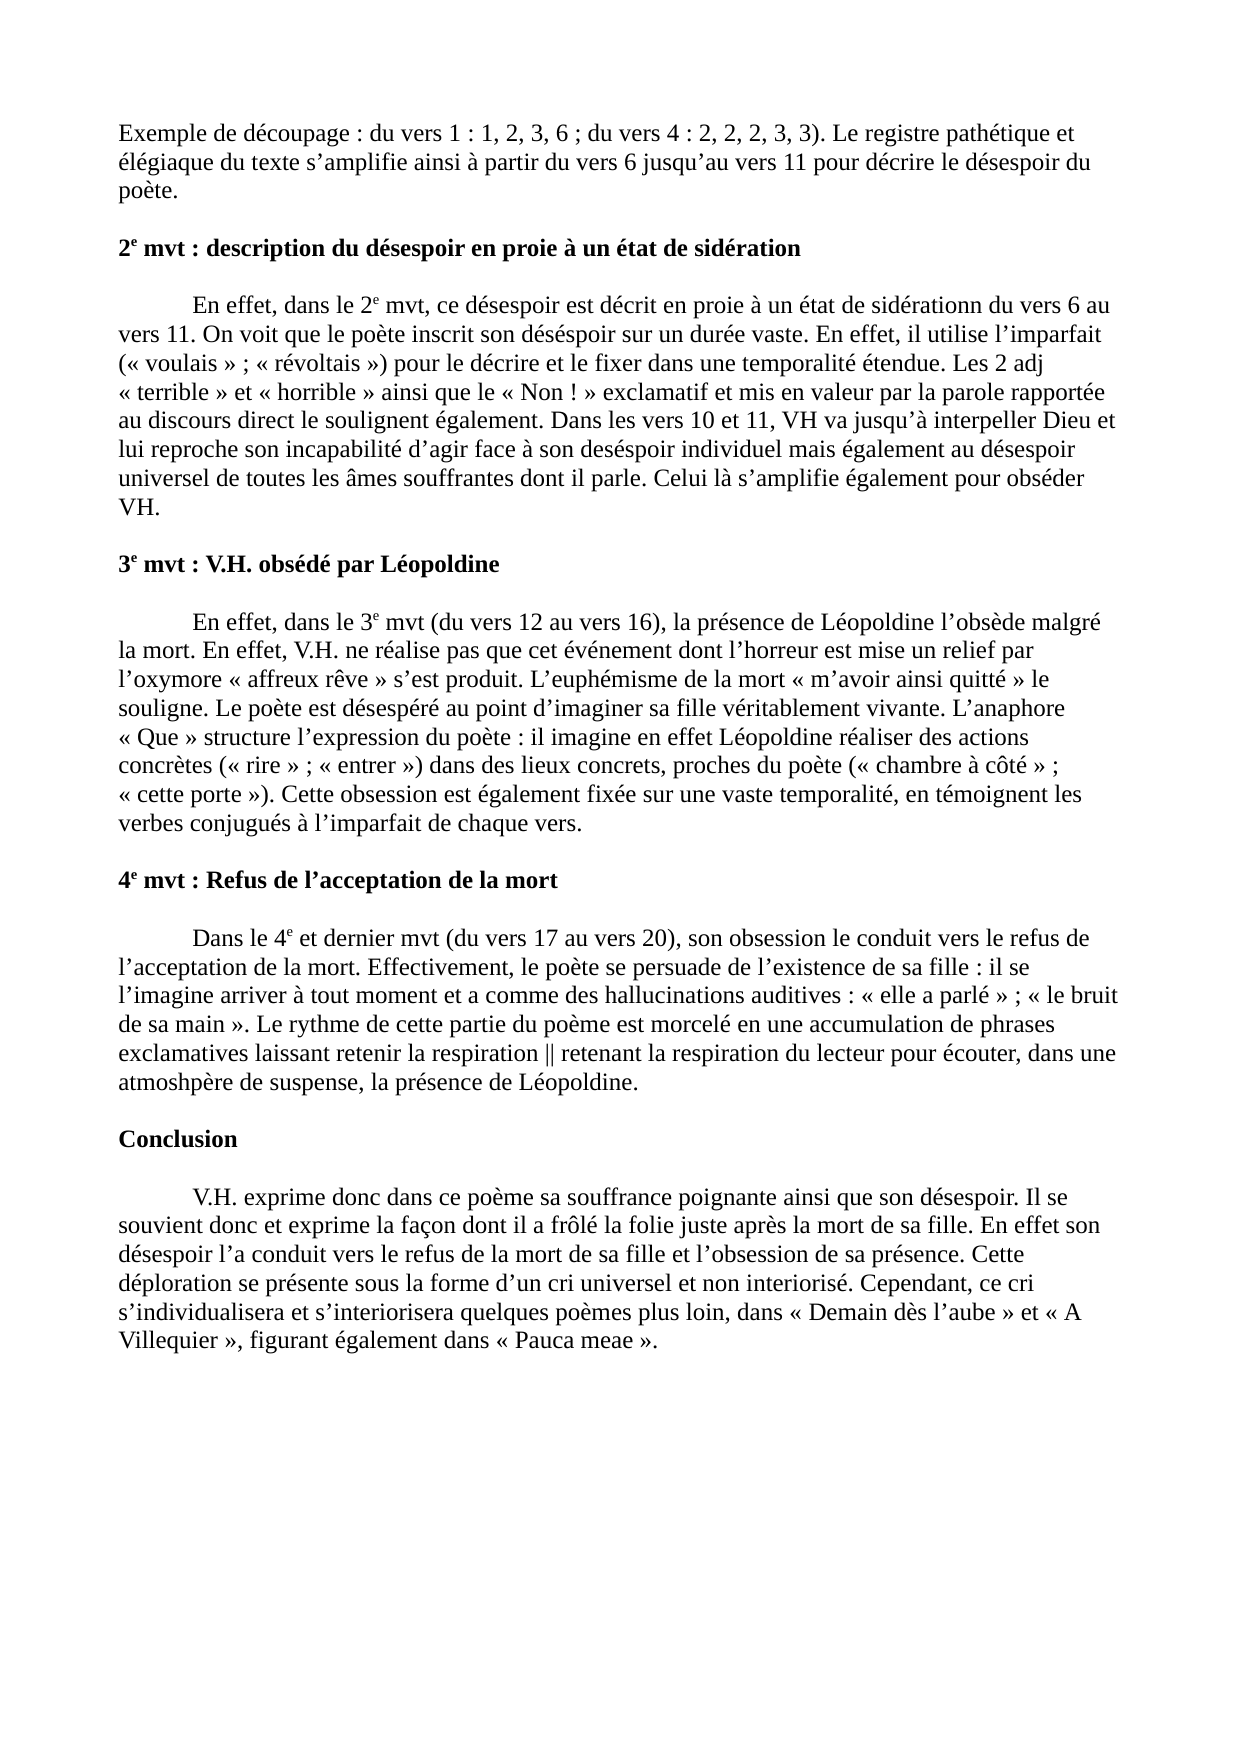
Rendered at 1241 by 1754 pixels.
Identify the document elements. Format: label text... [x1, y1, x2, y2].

text En effet, dans le 2e mvt, ce désespoir est décrit en proie à un état de sidérationn du vers 6 au vers 11. On voit que le poète inscrit son déséspoir sur un durée vaste. En effet, il utilise l’imparfait (« voulais » ; « révoltais ») pour le décrire et le fixer dans une temporalité étendue. Les 2 adj « terrible » et « horrible » ainsi que le « Non ! » exclamatif et mis en valeur par la parole rapportée au discours direct le soulignent également. Dans les vers 10 et 11, VH va jusqu’à interpeller Dieu et lui reproche son incapabilité d’agir face à son deséspoir individuel mais également au désespoir universel de toutes les âmes souffrantes dont il parle. Celui là s’amplifie également pour obséder VH. [118, 291, 1122, 521]
text 4e mvt : Refus de l’acceptation de la mort [118, 866, 1122, 894]
text 2e mvt : description du désespoir en proie à un état de sidération [118, 233, 1122, 262]
text En effet, dans le 3e mvt (du vers 12 au vers 16), la présence de Léopoldine l’obsède malgré la mort. En effet, V.H. ne réalise pas que cet événement dont l’horreur est mise un relief par l’oxymore « affreux rêve » s’est produit. L’euphémisme de la mort « m’avoir ainsi quitté » le souligne. Le poète est désespéré au point d’imaginer sa fille véritablement vivante. L’anaphore « Que » structure l’expression du poète : il imagine en effet Léopoldine réaliser des actions concrètes (« rire » ; « entrer ») dans des lieux concrets, proches du poète (« chambre à côté » ; « cette porte »). Cette obsession est également fixée sur une vaste temporalité, en témoignent les verbes conjugués à l’imparfait de chaque vers. [118, 607, 1122, 837]
text Exemple de découpage : du vers 1 : 1, 2, 3, 6 ; du vers 4 : 2, 2, 2, 3, 3). Le registre pathétique et élégiaque du texte s’amplifie ainsi à partir du vers 6 jusqu’au vers 11 pour décrire le désespoir du poète. [118, 118, 1122, 204]
text V.H. exprime donc dans ce poème sa souffrance poignante ainsi que son désespoir. Il se souvient donc et exprime la façon dont il a frôlé la folie juste après la mort de sa fille. En effet son désespoir l’a conduit vers le refus de la mort de sa fille et l’obsession de sa présence. Cette déploration se présente sous la forme d’un cri universel et non interiorisé. Cependant, ce cri s’individualisera et s’interiorisera quelques poèmes plus loin, dans « Demain dès l’aube » et « A Villequier », figurant également dans « Pauca meae ». [118, 1182, 1122, 1354]
text Dans le 4e et dernier mvt (du vers 17 au vers 20), son obsession le conduit vers le refus de l’acceptation de la mort. Effectivement, le poète se persuade de l’existence de sa fille : il se l’imagine arriver à tout moment et a comme des hallucinations auditives : « elle a parlé » ; « le bruit de sa main ». Le rythme de cette partie du poème est morcelé en une accumulation de phrases exclamatives laissant retenir la respiration || retenant la respiration du lecteur pour écouter, dans une atmoshpère de suspense, la présence de Léopoldine. [118, 923, 1122, 1096]
text Conclusion [118, 1124, 1122, 1153]
text 3e mvt : V.H. obsédé par Léopoldine [118, 549, 1122, 578]
